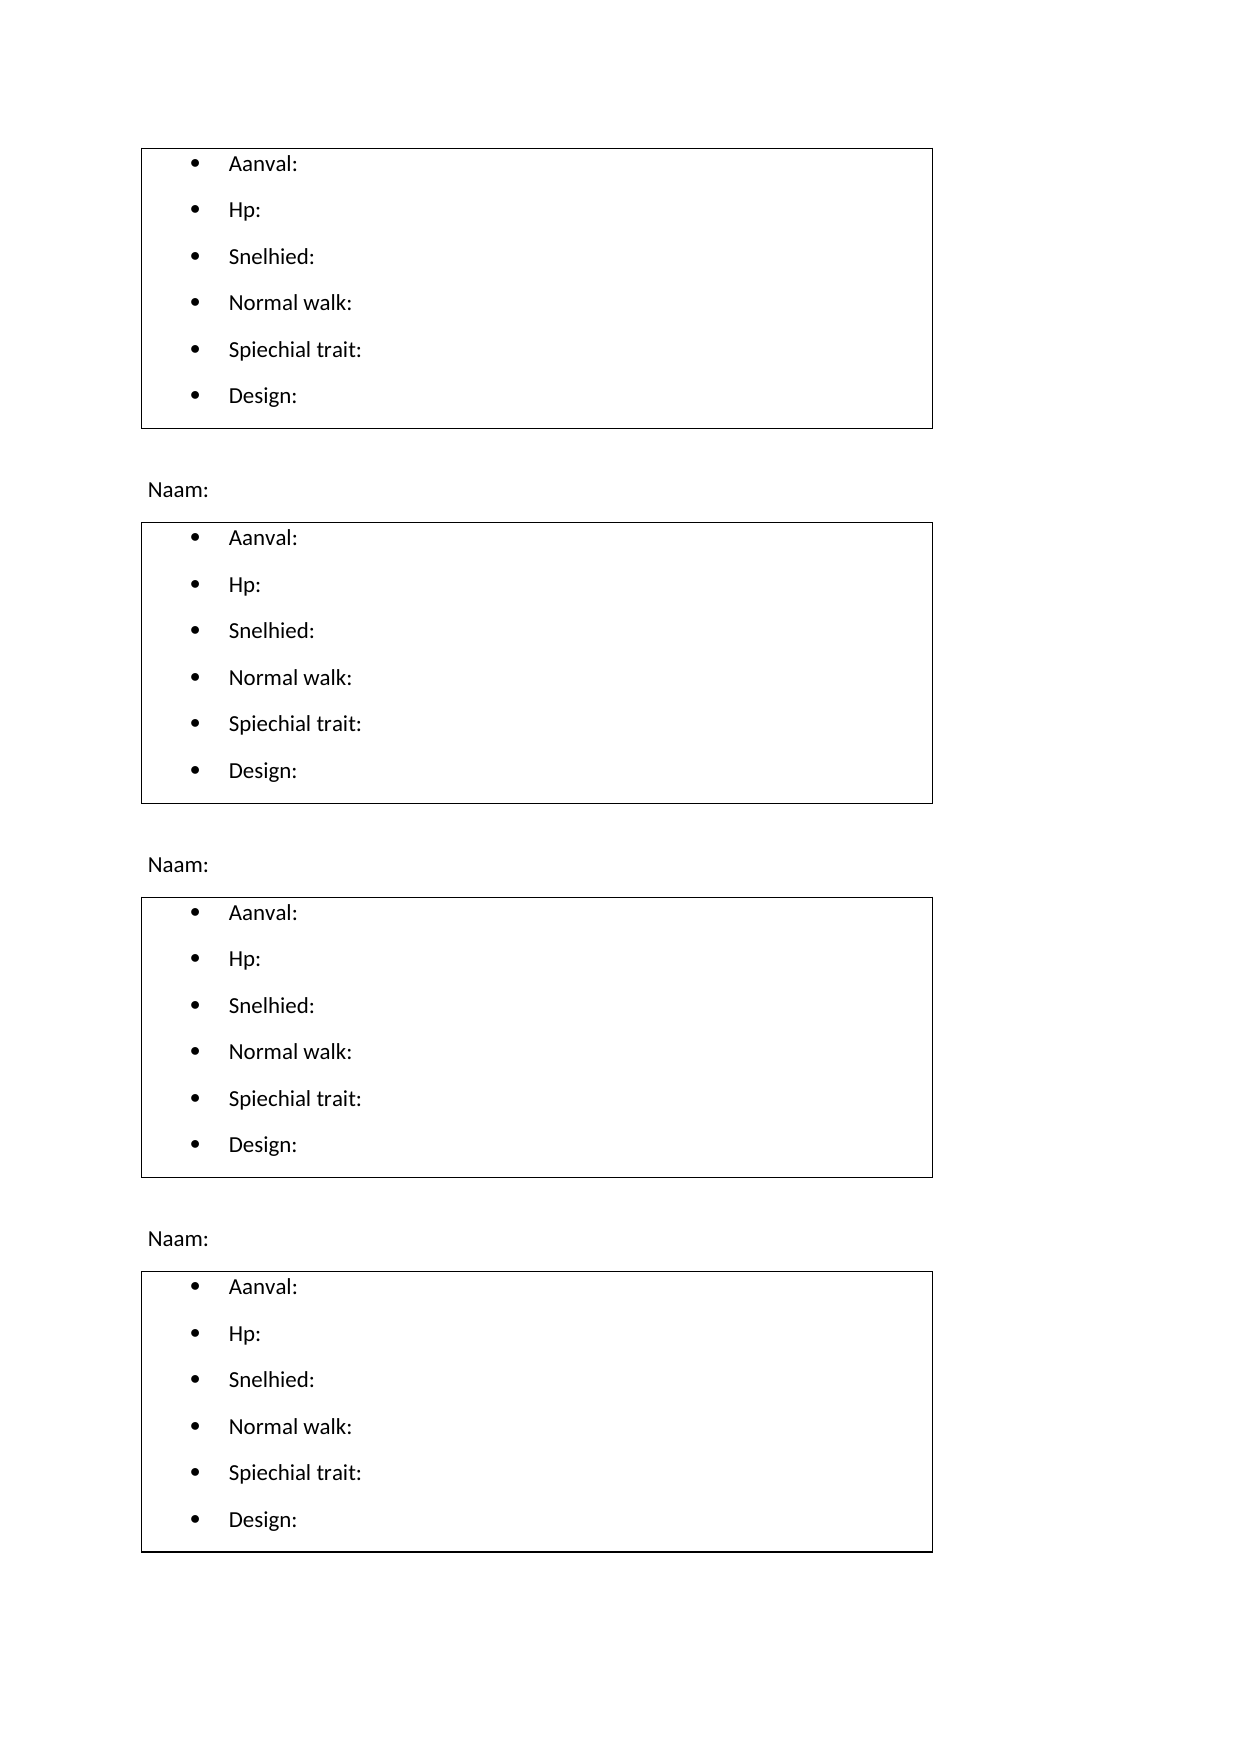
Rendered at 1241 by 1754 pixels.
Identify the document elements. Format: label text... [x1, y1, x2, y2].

table_header Aanval: Hp: Snelhied: Normal walk: Spiechial trait: Design: [142, 1272, 932, 1551]
table_header Aanval: Hp: Snelhied: Normal walk: Spiechial trait: Design: [142, 898, 932, 1177]
text Naam: [148, 476, 1093, 503]
text Naam: [148, 1224, 1093, 1252]
table_header Aanval: Hp: Snelhied: Normal walk: Spiechial trait: Design: [142, 523, 932, 802]
table_header Aanval: Hp: Snelhied: Normal walk: Spiechial trait: Design: [142, 149, 932, 428]
text Naam: [148, 850, 1093, 878]
